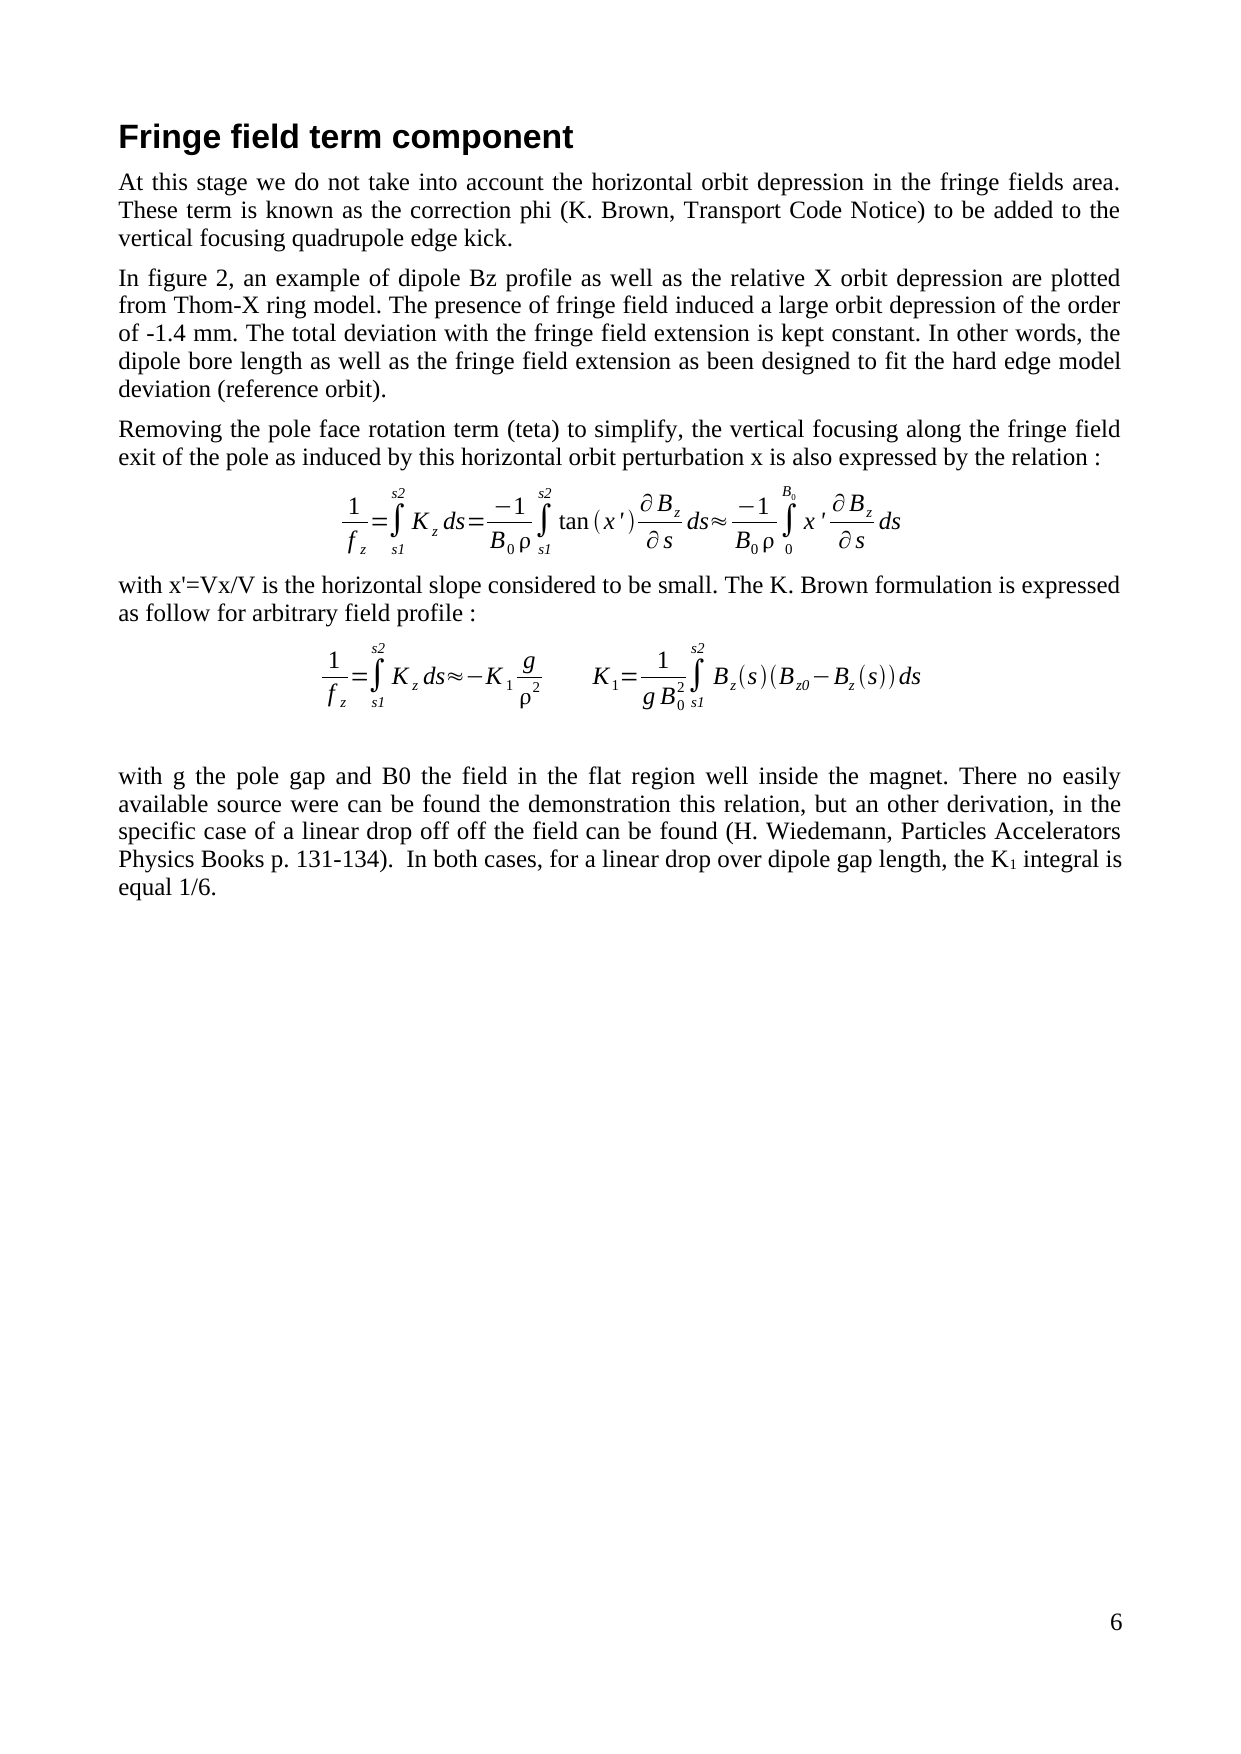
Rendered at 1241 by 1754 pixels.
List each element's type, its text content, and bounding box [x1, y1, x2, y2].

subtitle Fringe field term component [118, 118, 1122, 156]
text At this stage we do not take into account the horizontal orbit depression in the fringe fields area. These term is known as the correction phi (K. Brown, Transport Code Notice) to be added to the vertical focusing quadrupole edge kick. [118, 168, 1122, 251]
text with x'=Vx/V is the horizontal slope considered to be small. The K. Brown formulation is expressed as follow for arbitrary field profile : [118, 571, 1122, 627]
text In figure 2, an example of dipole Bz profile as well as the relative X orbit depression are plotted from Thom-X ring model. The presence of fringe field induced a large orbit depression of the order of -1.4 mm. The total deviation with the fringe field extension is kept constant. In other words, the dipole bore length as well as the fringe field extension as been designed to fit the hard edge model deviation (reference orbit). [118, 264, 1122, 402]
text with g the pole gap and B0 the field in the flat region well inside the magnet. There no easily available source were can be found the demonstration this relation, but an other derivation, in the specific case of a linear drop off off the field can be found (H. Wiedemann, Particles Accelerators Physics Books p. 131-134). In both cases, for a linear drop over dipole gap length, the K1 integral is equal 1/6. [118, 762, 1122, 901]
text Removing the pole face rotation term (teta) to simplify, the vertical focusing along the fringe field exit of the pole as induced by this horizontal orbit perturbation x is also expressed by the relation : [118, 415, 1122, 470]
